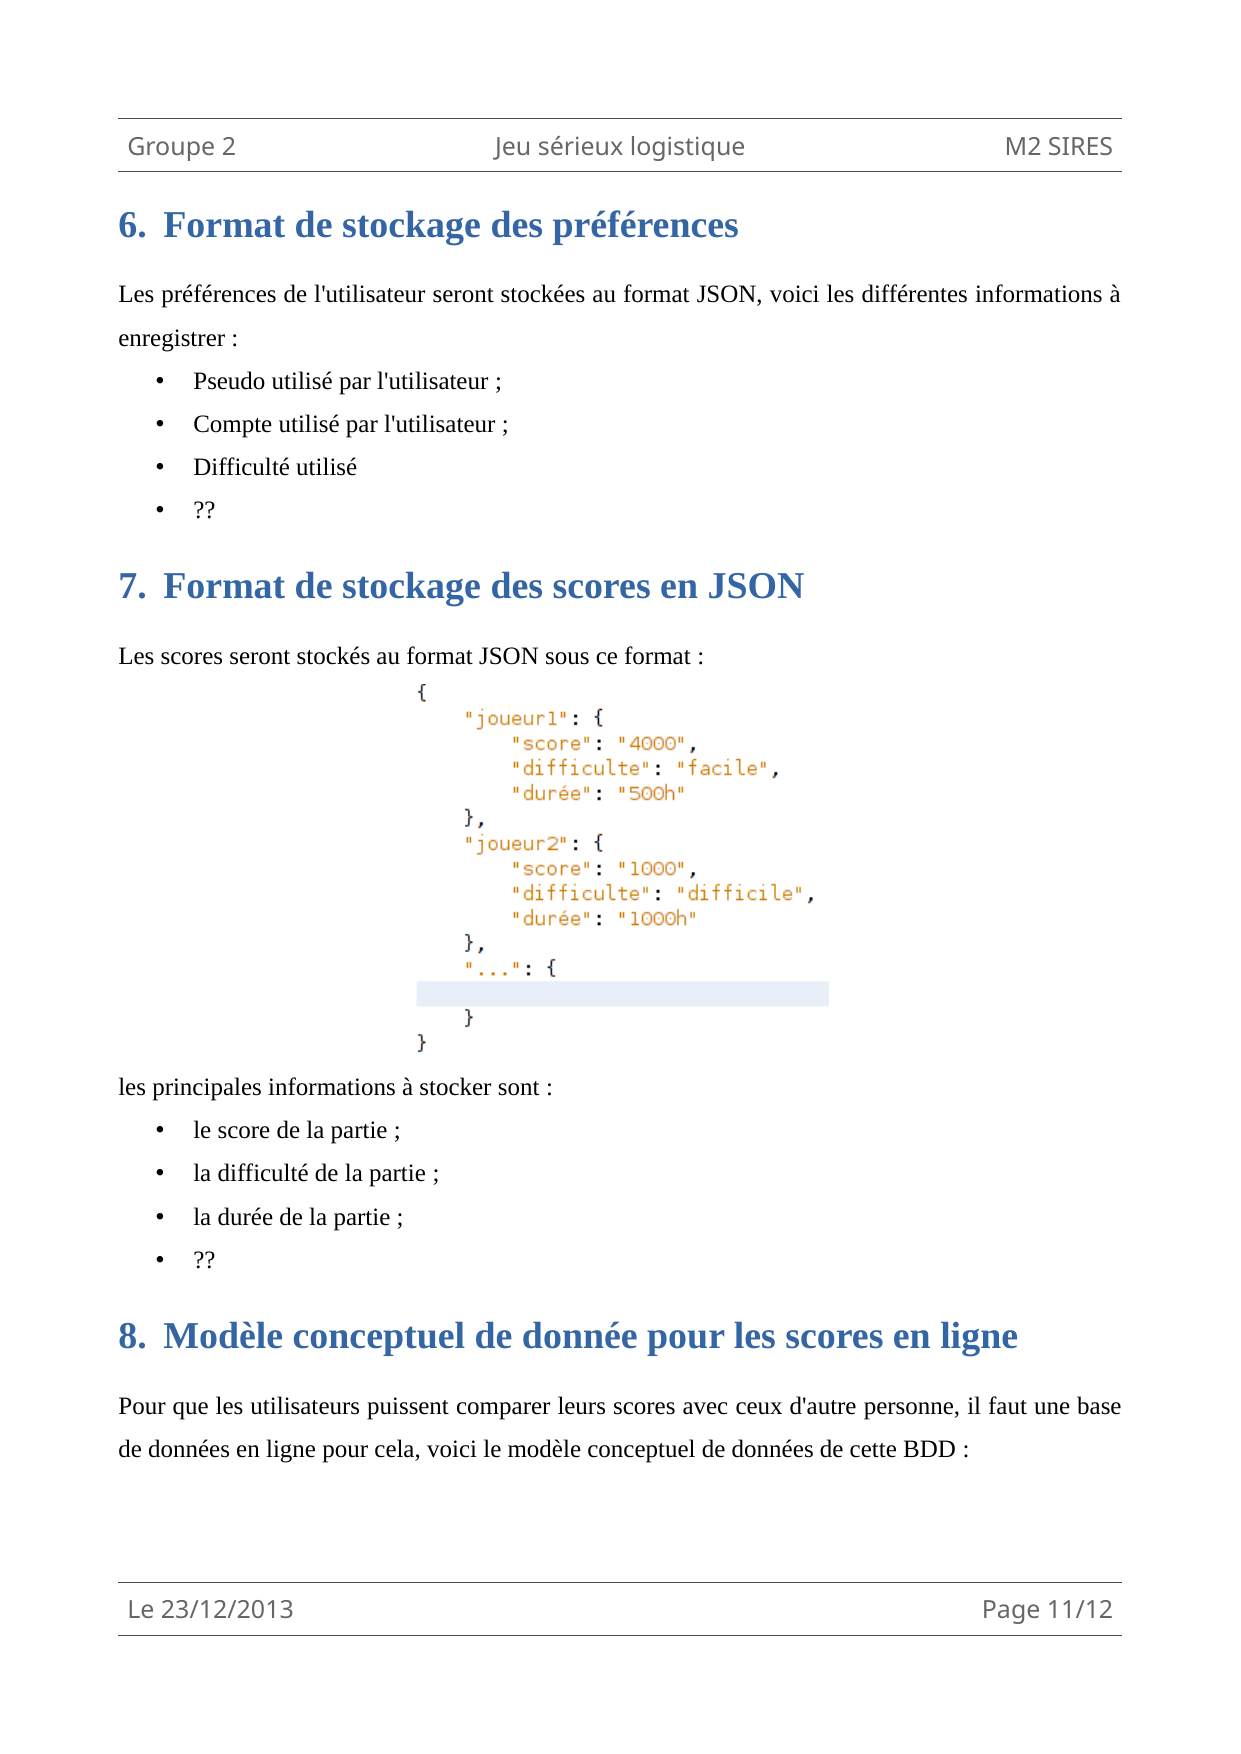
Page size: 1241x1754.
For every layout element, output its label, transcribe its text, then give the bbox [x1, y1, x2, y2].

list le score de la partie ; [156, 1115, 1122, 1144]
picture [411, 684, 829, 1058]
text les principales informations à stocker sont : [118, 684, 1122, 1101]
list ?? [156, 495, 1122, 524]
subtitle Format de stockage des scores en JSON [118, 563, 1122, 607]
subtitle Format de stockage des préférences [118, 202, 1122, 245]
list ?? [156, 1245, 1122, 1273]
list Compte utilisé par l'utilisateur ; [156, 409, 1122, 438]
list Difficulté utilisé [156, 452, 1122, 481]
text Les scores seront stockés au format JSON sous ce format : [118, 641, 1122, 670]
text Les préférences de l'utilisateur seront stockées au format JSON, voici les différentes informations à enregistrer : [118, 279, 1122, 351]
list la durée de la partie ; [156, 1202, 1122, 1230]
list la difficulté de la partie ; [156, 1158, 1122, 1187]
list Pseudo utilisé par l'utilisateur ; [156, 366, 1122, 394]
text Pour que les utilisateurs puissent comparer leurs scores avec ceux d'autre personne, il faut une base de données en ligne pour cela, voici le modèle conceptuel de données de cette BDD : [118, 1391, 1122, 1463]
subtitle Modèle conceptuel de donnée pour les scores en ligne [118, 1313, 1122, 1357]
